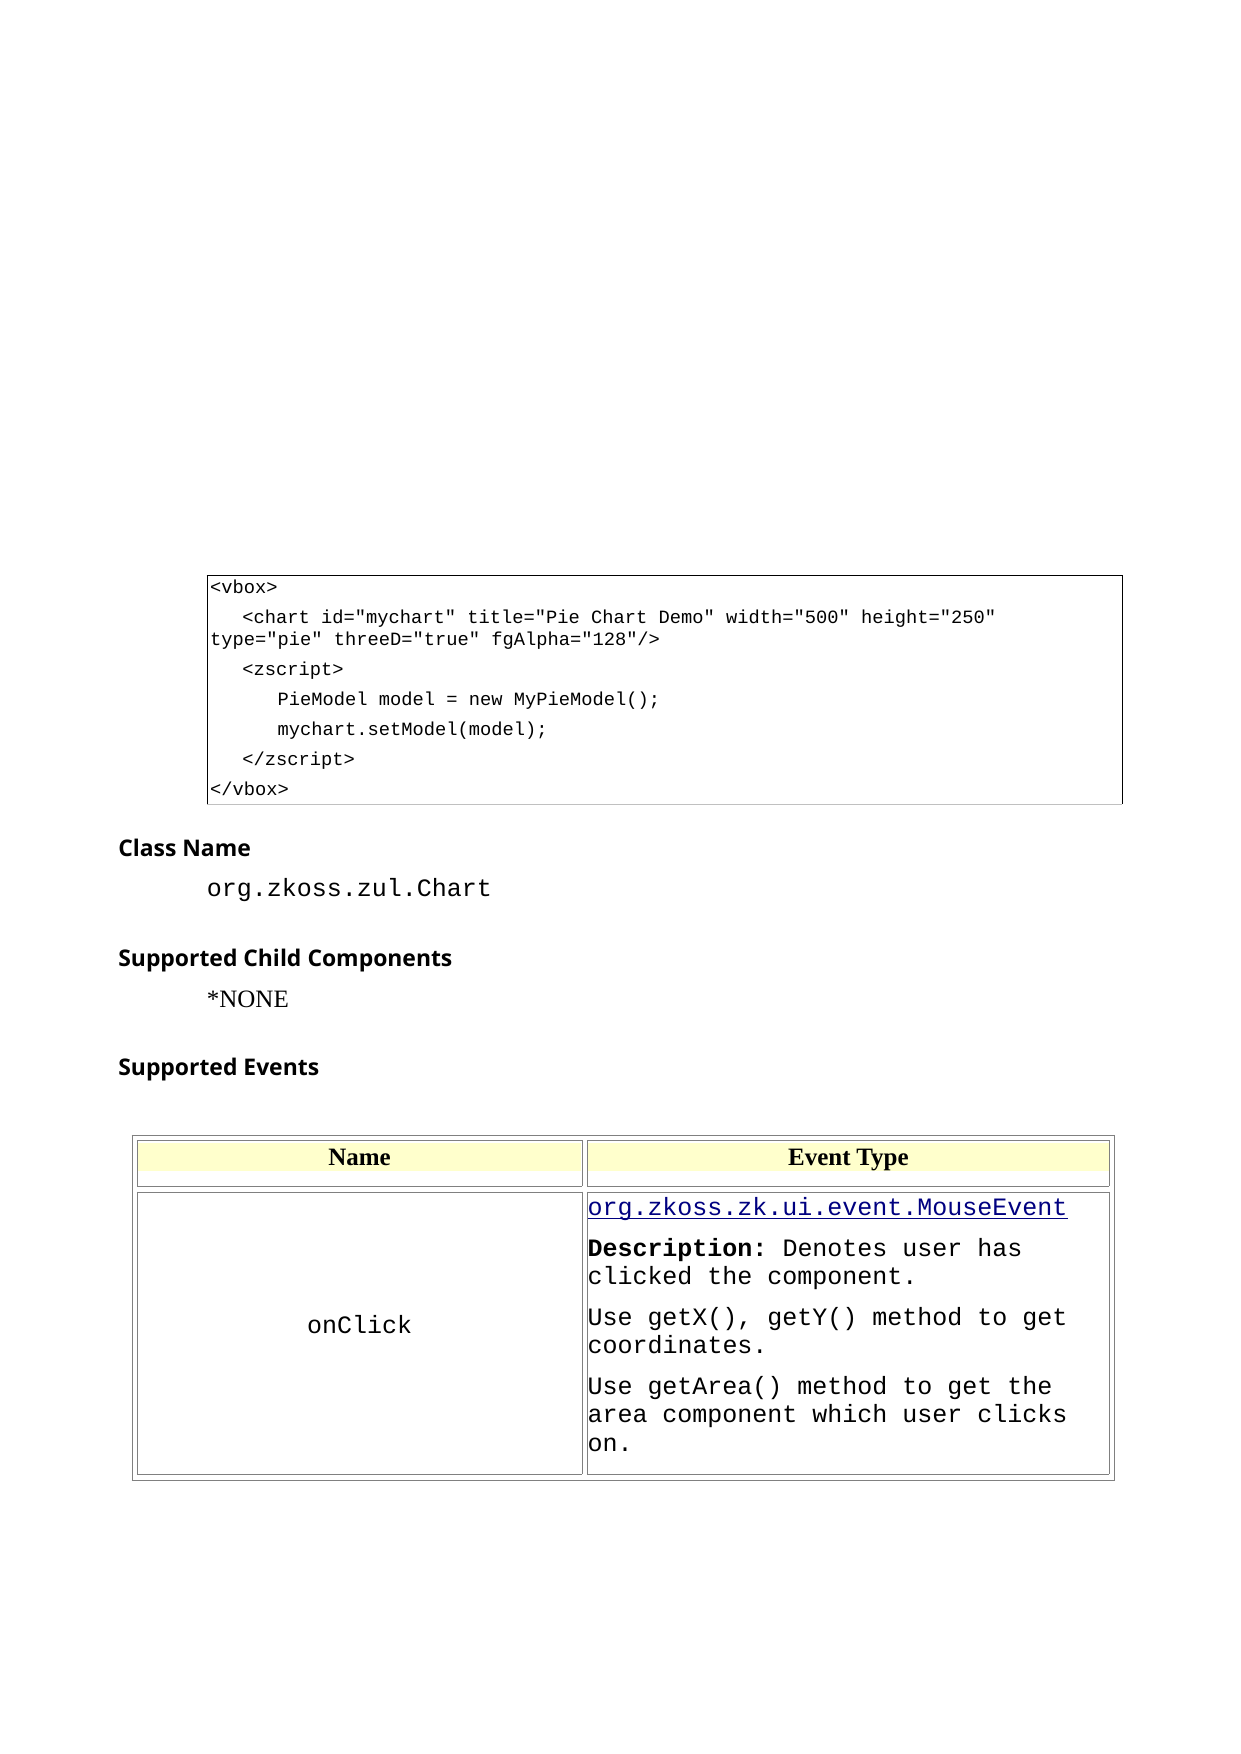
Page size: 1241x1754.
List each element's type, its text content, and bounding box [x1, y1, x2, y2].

subtitle Supported Events [118, 1051, 1122, 1082]
text *NONE [207, 986, 1122, 1013]
table_cell onClick [134, 1186, 584, 1474]
table_header Name [134, 1136, 584, 1186]
subtitle Supported Child Components [118, 942, 1122, 973]
text </vbox> [208, 777, 1122, 804]
table_header Event Type [584, 1136, 1112, 1186]
subtitle Class Name [118, 832, 1122, 863]
text <zscript> [208, 657, 1122, 681]
text </zscript> [208, 747, 1122, 771]
text mychart.setModel(model); [208, 717, 1122, 741]
text <vbox> [208, 576, 1122, 599]
text <chart id="mychart" title="Pie Chart Demo" width="500" height="250" type="pie" threeD="true" fgAlpha="128"/> [208, 605, 1122, 651]
text PieModel model = new MyPieModel(); [208, 687, 1122, 711]
table_cell org.zkoss.zk.ui.event.MouseEvent Description: Denotes user has clicked the component. Use getX(), getY() method to get coordinates. Use getArea() method to get the area component which user clicks on. [584, 1186, 1112, 1474]
text org.zkoss.zul.Chart [207, 876, 1122, 904]
